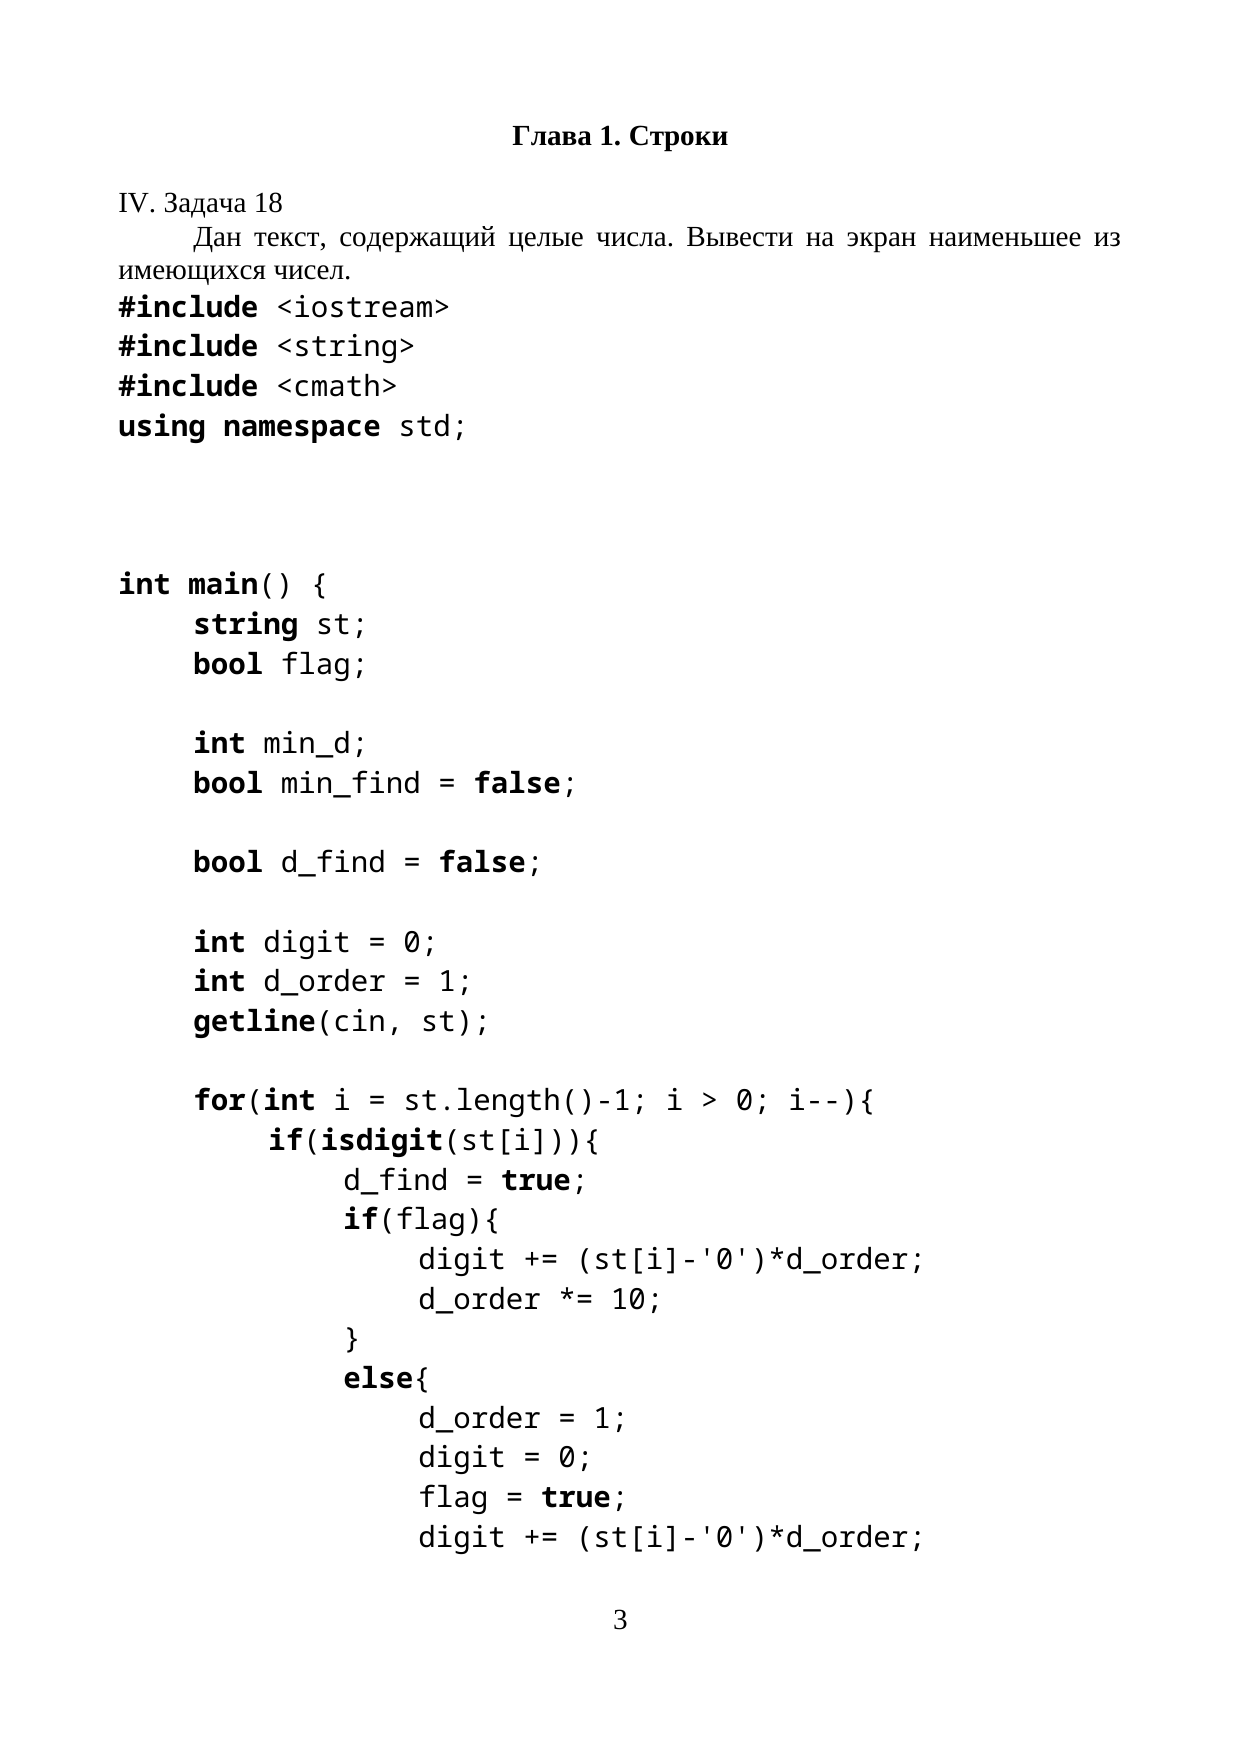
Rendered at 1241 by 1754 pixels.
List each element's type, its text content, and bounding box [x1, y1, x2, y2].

text } [118, 1318, 1122, 1357]
text IV. Задача 18 [118, 185, 1122, 219]
text digit += (st[i]-'0')*d_order; [118, 1516, 1122, 1556]
text int digit = 0; [118, 921, 1122, 961]
text string st; [118, 603, 1122, 643]
text bool min_find = false; [118, 762, 1122, 802]
text digit += (st[i]-'0')*d_order; [118, 1238, 1122, 1278]
text digit = 0; [118, 1437, 1122, 1476]
text int min_d; [118, 722, 1122, 762]
text #include <iostream> [118, 286, 1122, 326]
text int main() { [118, 564, 1122, 603]
text d_order *= 10; [118, 1278, 1122, 1318]
text if(isdigit(st[i])){ [118, 1119, 1122, 1159]
text d_find = true; [118, 1159, 1122, 1199]
text if(flag){ [118, 1199, 1122, 1238]
text #include <string> [118, 326, 1122, 365]
text d_order = 1; [118, 1397, 1122, 1437]
text Глава 1. Строки [118, 118, 1122, 152]
text flag = true; [118, 1476, 1122, 1516]
text #include <cmath> [118, 365, 1122, 405]
text bool d_find = false; [118, 841, 1122, 881]
text Дан текст, содержащий целые числа. Вывести на экран наименьшее из имеющихся чисел. [118, 219, 1122, 286]
text else{ [118, 1357, 1122, 1397]
text int d_order = 1; [118, 961, 1122, 1000]
text using namespace std; [118, 405, 1122, 444]
text getline(cin, st); [118, 1000, 1122, 1040]
text for(int i = st.length()-1; i > 0; i--){ [118, 1079, 1122, 1119]
text bool flag; [118, 643, 1122, 683]
